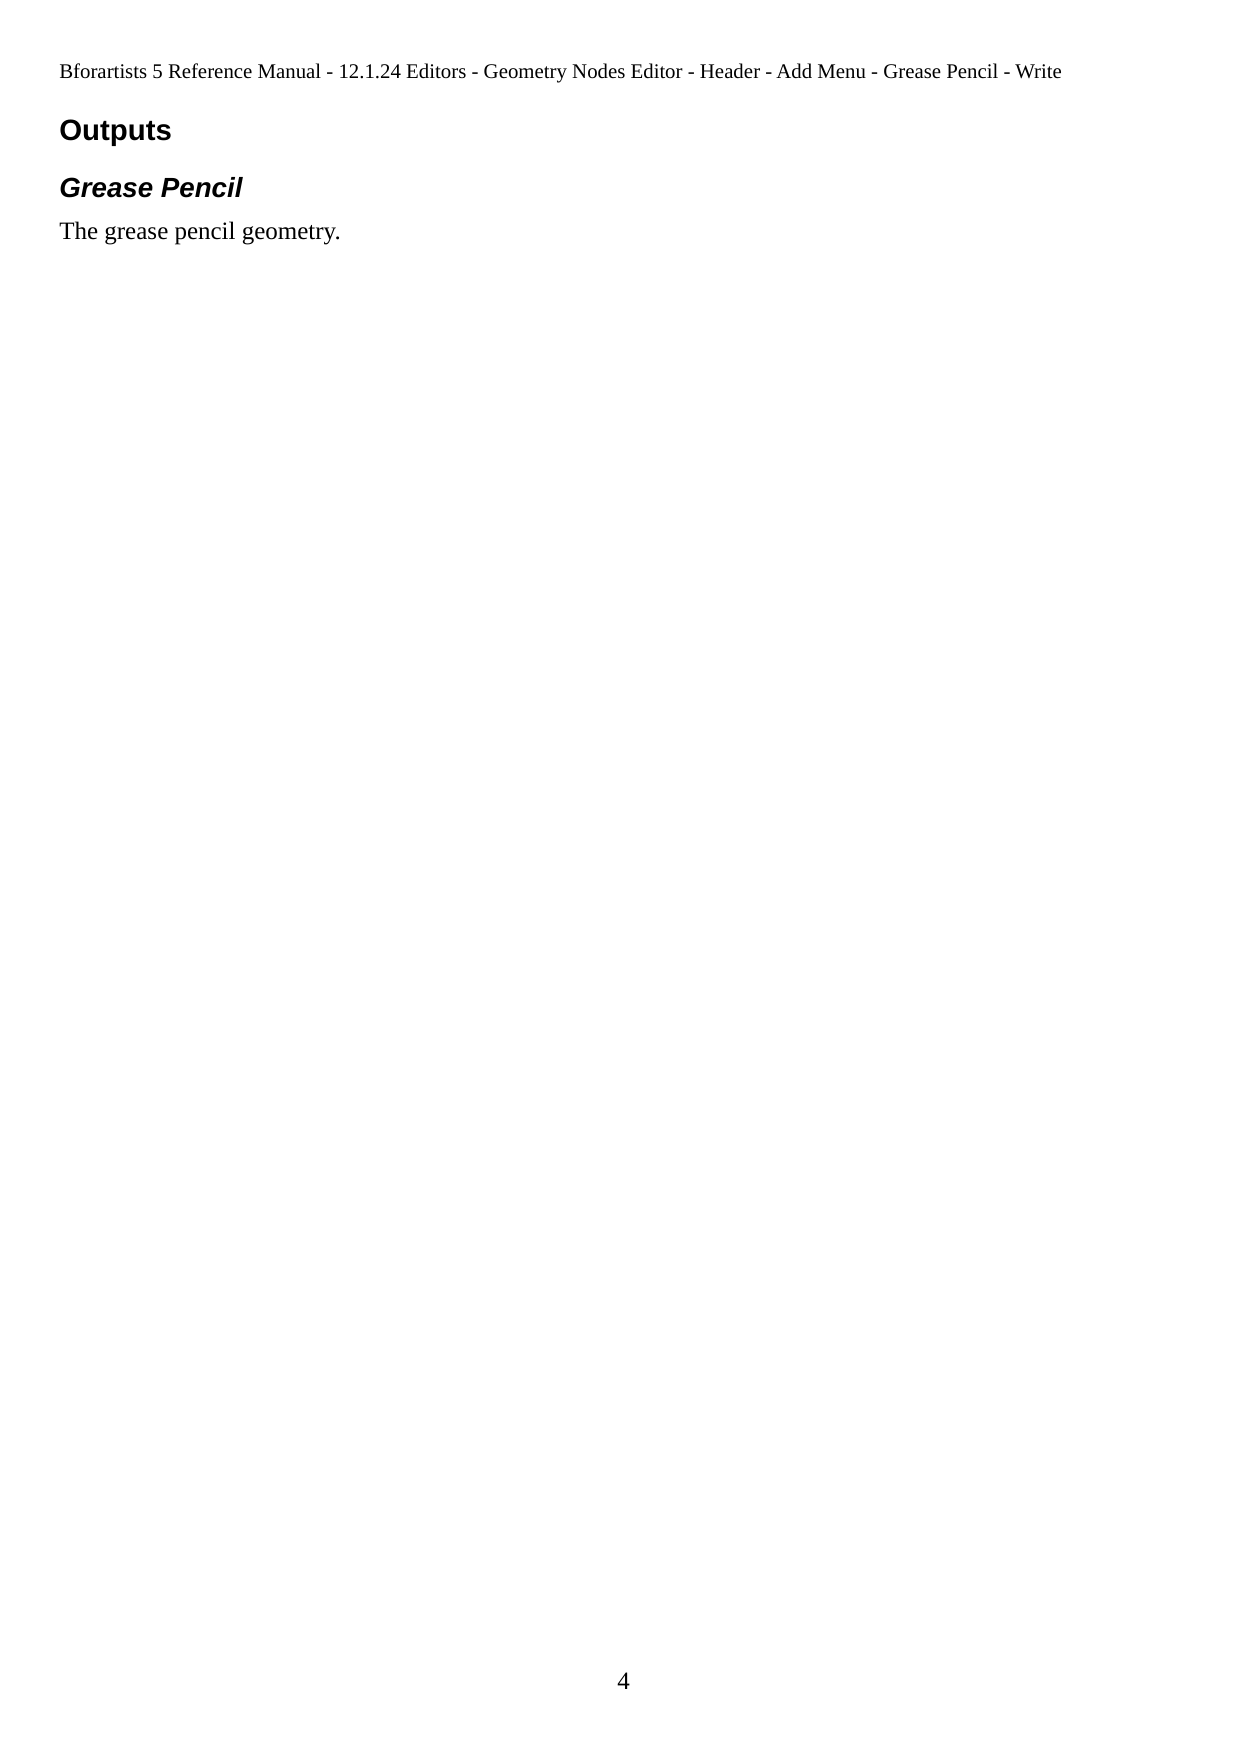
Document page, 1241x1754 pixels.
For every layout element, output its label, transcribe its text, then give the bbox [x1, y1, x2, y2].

subtitle Outputs [59, 113, 1181, 146]
subtitle Grease Pencil [59, 171, 1181, 203]
text The grease pencil geometry. [59, 216, 1181, 244]
